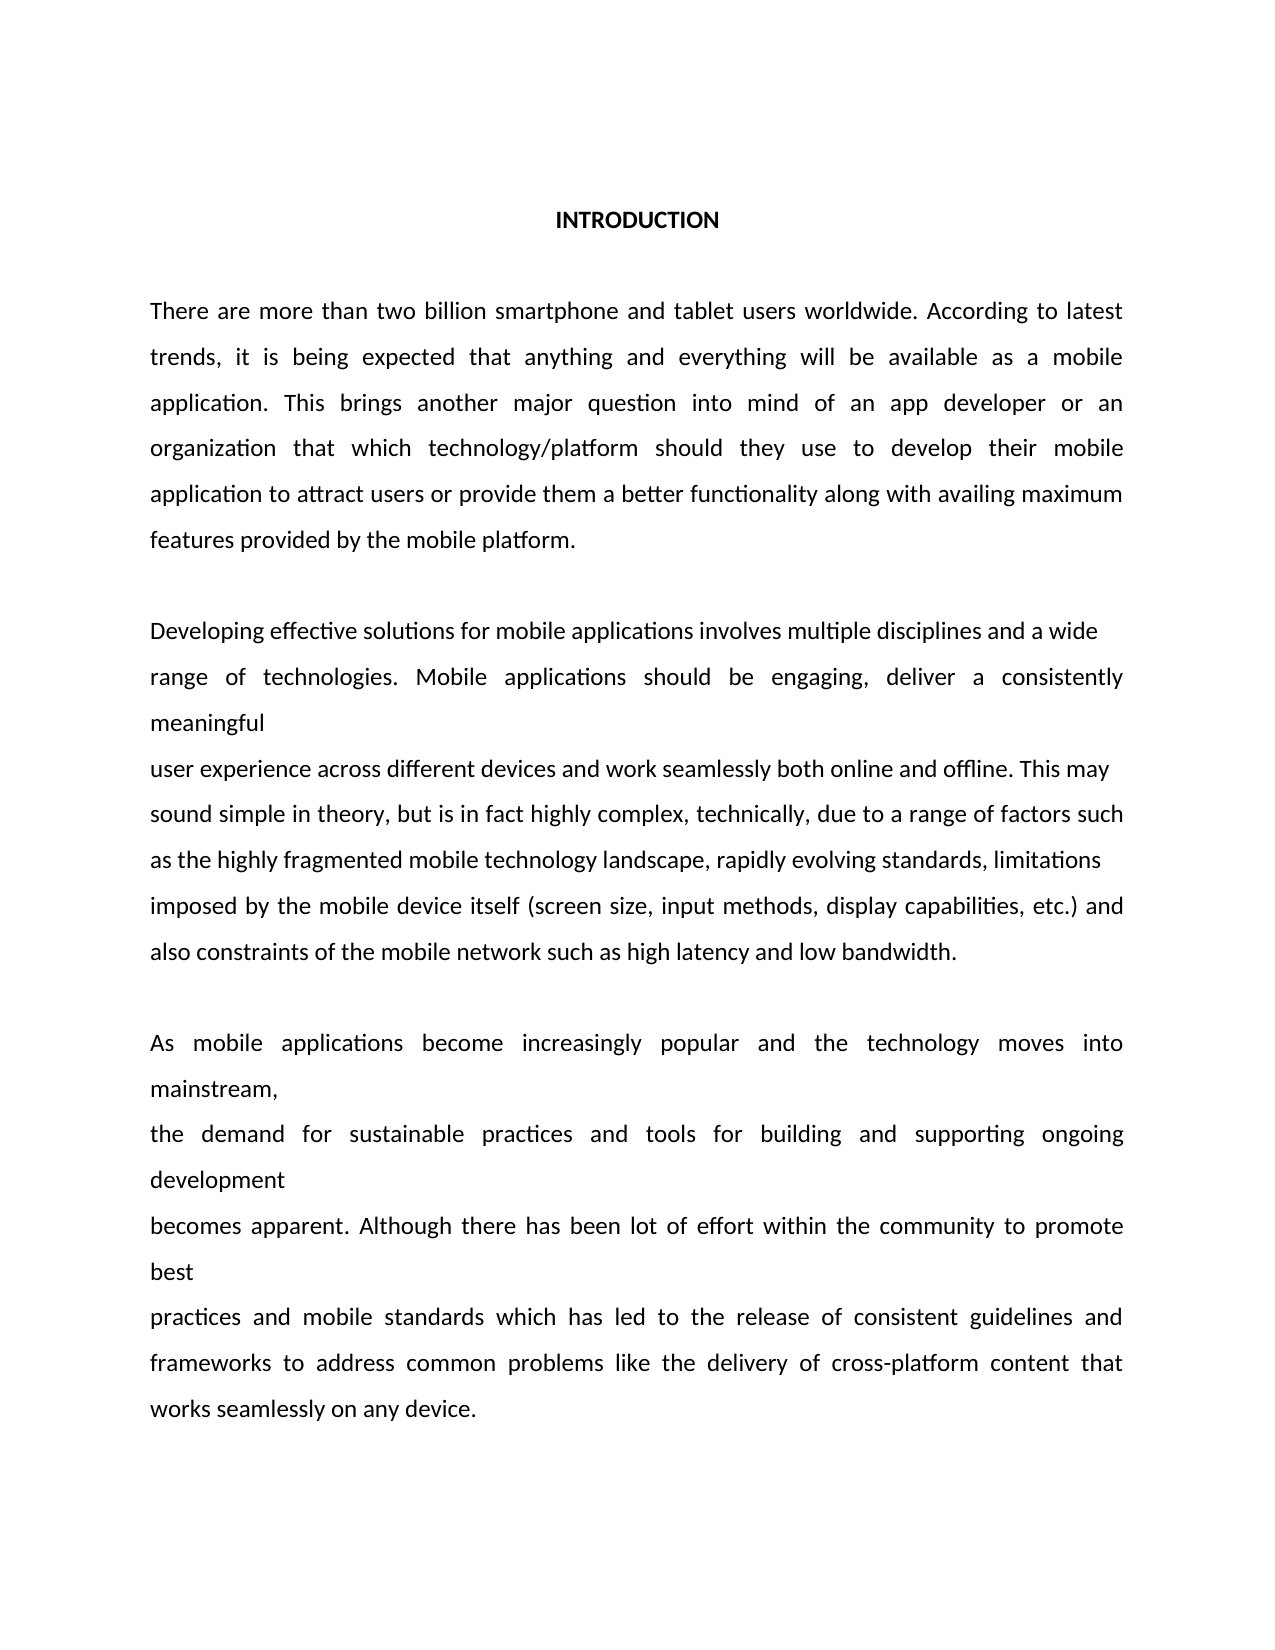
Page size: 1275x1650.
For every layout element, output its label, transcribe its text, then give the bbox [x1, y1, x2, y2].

text Developing effective solutions for mobile applications involves multiple disciplines and a wide [150, 616, 1125, 646]
text As mobile applications become increasingly popular and the technology moves into mainstream, [150, 1027, 1125, 1103]
text imposed by the mobile device itself (screen size, input methods, display capabilities, etc.) and also constraints of the mobile network such as high latency and low bandwidth. [150, 890, 1125, 966]
text range of technologies. Mobile applications should be engaging, deliver a consistently meaningful [150, 661, 1125, 737]
text becomes apparent. Although there has been lot of effort within the community to promote best [150, 1210, 1125, 1286]
text There are more than two billion smartphone and tablet users worldwide. According to latest trends, it is being expected that anything and everything will be available as a mobile application. This brings another major question into mind of an app developer or an organization that which technology/platform should they use to develop their mobile application to attract users or provide them a better functionality along with availing maximum features provided by the mobile platform. [150, 295, 1125, 554]
text user experience across different devices and work seamlessly both online and offline. This may [150, 753, 1125, 783]
text the demand for sustainable practices and tools for building and supporting ongoing development [150, 1118, 1125, 1195]
text sound simple in theory, but is in fact highly complex, technically, due to a range of factors such as the highly fragmented mobile technology landscape, rapidly evolving standards, limitations [150, 798, 1125, 875]
text INTRODUCTION [150, 204, 1125, 234]
text practices and mobile standards which has led to the release of consistent guidelines and frameworks to address common problems like the delivery of cross-platform content that works seamlessly on any device. [150, 1301, 1125, 1423]
